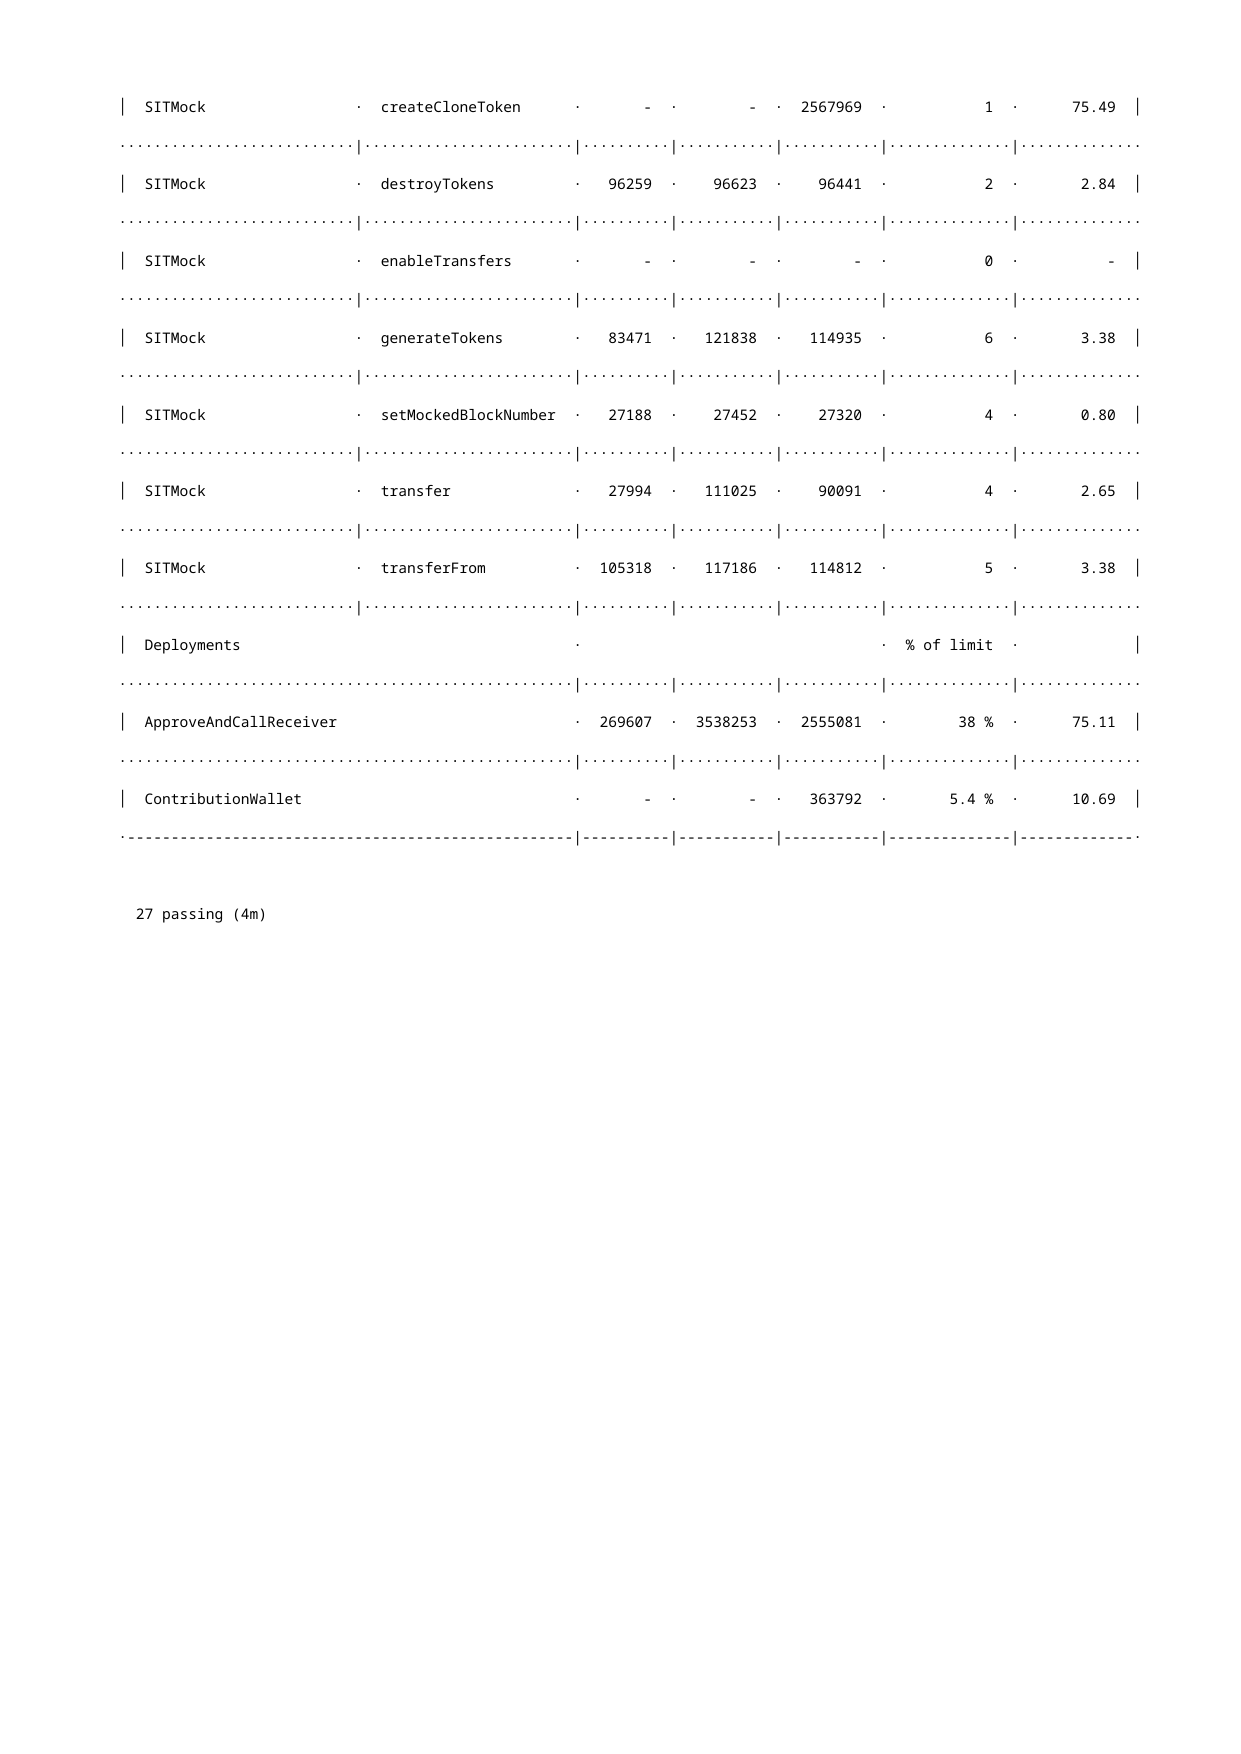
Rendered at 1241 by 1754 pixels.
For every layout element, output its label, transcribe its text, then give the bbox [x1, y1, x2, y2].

text ····················································|··········|···········|···········|··············|·············· [118, 673, 1176, 693]
text ····················································|··········|···········|···········|··············|·············· [118, 750, 1176, 770]
text 27 passing (4m) [118, 904, 1176, 924]
text ···························|························|··········|···········|···········|··············|·············· [118, 366, 1176, 386]
text ···························|························|··········|···········|···········|··············|·············· [118, 520, 1176, 539]
text │ SITMock · createCloneToken · - · - · 2567969 · 1 · 75.49 │ [118, 97, 1176, 117]
text │ SITMock · enableTransfers · - · - · - · 0 · - │ [118, 251, 1176, 271]
text │ SITMock · transferFrom · 105318 · 117186 · 114812 · 5 · 3.38 │ [118, 558, 1176, 578]
text │ SITMock · generateTokens · 83471 · 121838 · 114935 · 6 · 3.38 │ [118, 327, 1176, 347]
text ···························|························|··········|···········|···········|··············|·············· [118, 597, 1176, 616]
text │ ApproveAndCallReceiver · 269607 · 3538253 · 2555081 · 38 % · 75.11 │ [118, 712, 1176, 732]
text ···························|························|··········|···········|···········|··············|·············· [118, 443, 1176, 463]
text │ ContributionWallet · - · - · 363792 · 5.4 % · 10.69 │ [118, 789, 1176, 809]
text │ SITMock · setMockedBlockNumber · 27188 · 27452 · 27320 · 4 · 0.80 │ [118, 404, 1176, 424]
text ···························|························|··········|···········|···········|··············|·············· [118, 289, 1176, 309]
text ···························|························|··········|···········|···········|··············|·············· [118, 212, 1176, 232]
text ·---------------------------------------------------|----------|-----------|-----------|--------------|-------------· [118, 827, 1176, 847]
text │ Deployments · · % of limit · │ [118, 635, 1176, 655]
text │ SITMock · destroyTokens · 96259 · 96623 · 96441 · 2 · 2.84 │ [118, 174, 1176, 194]
text │ SITMock · transfer · 27994 · 111025 · 90091 · 4 · 2.65 │ [118, 481, 1176, 501]
text ···························|························|··········|···········|···········|··············|·············· [118, 135, 1176, 155]
